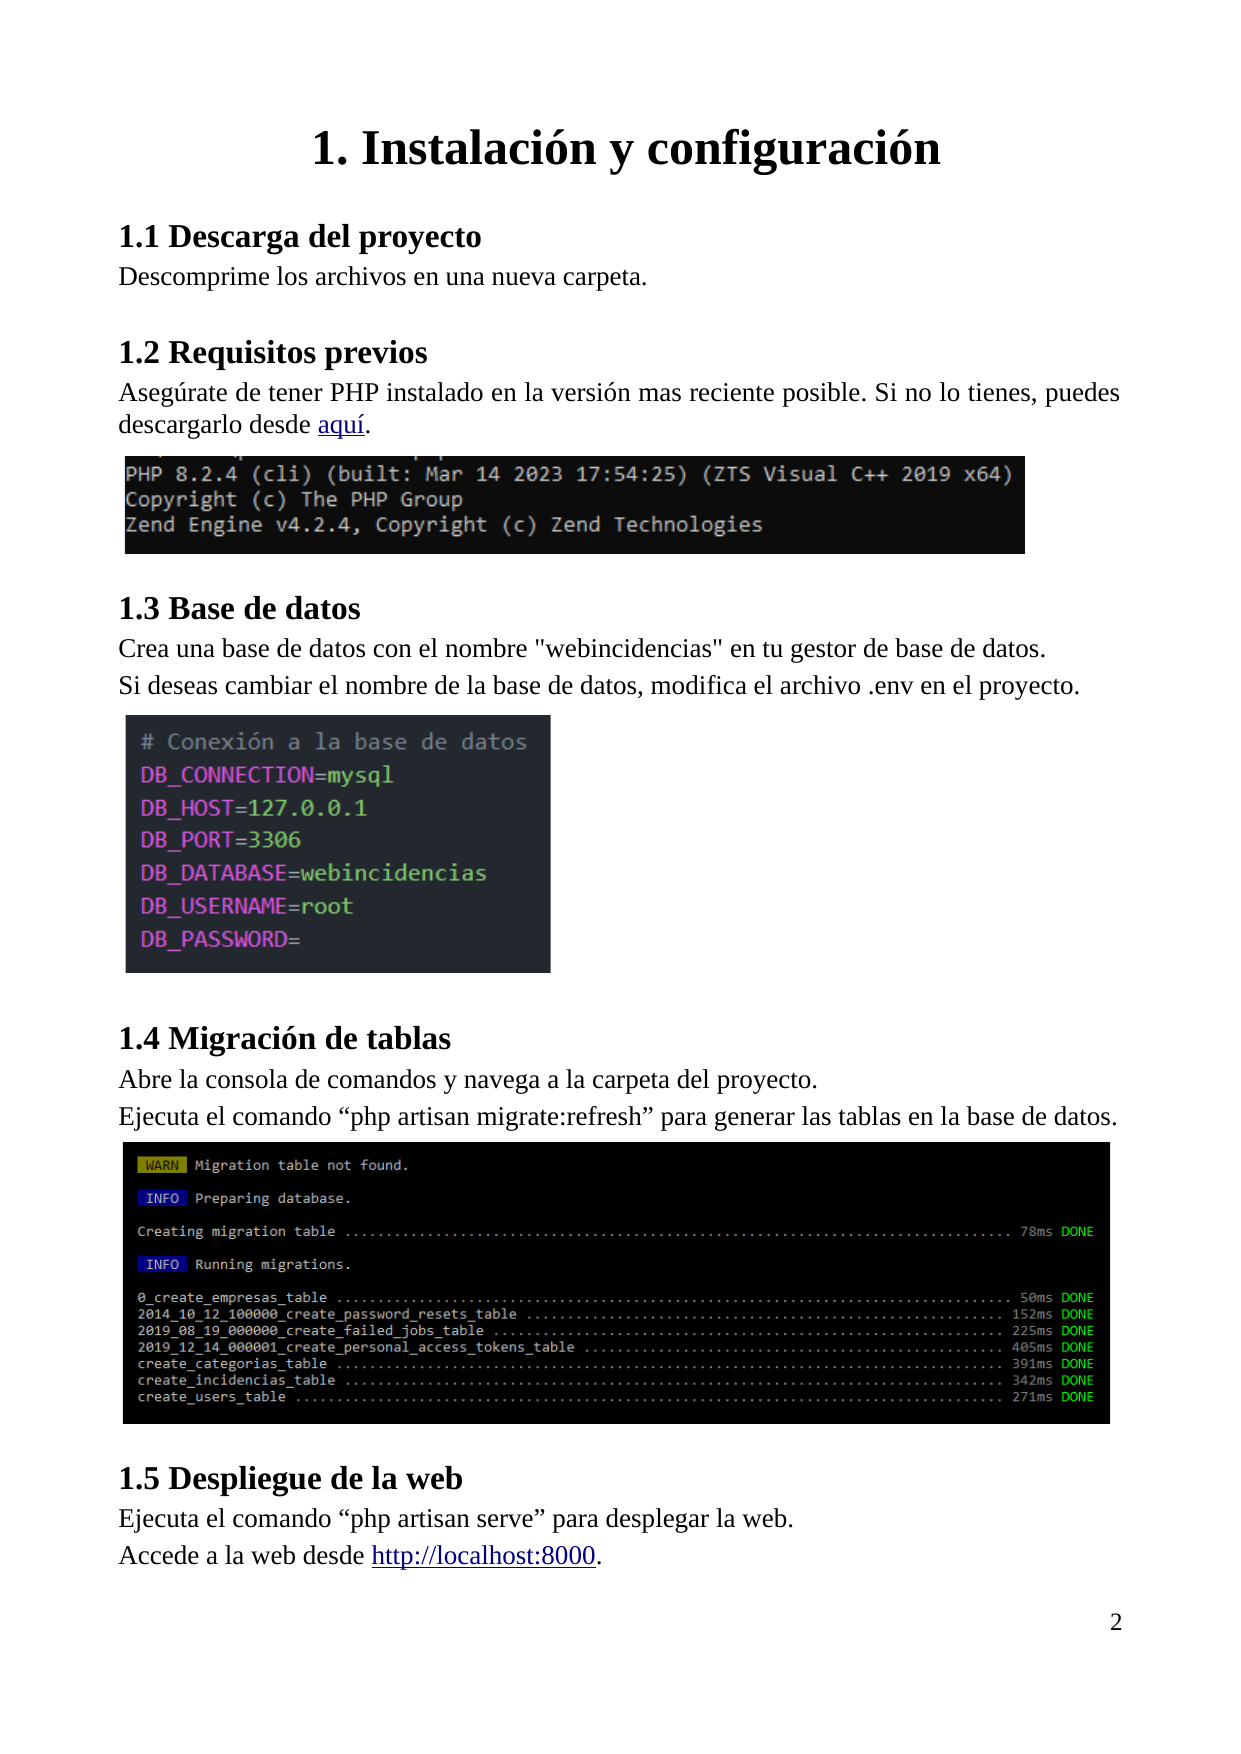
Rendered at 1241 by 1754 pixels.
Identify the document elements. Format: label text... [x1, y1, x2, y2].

text Abre la consola de comandos y navega a la carpeta del proyecto. [118, 1063, 1122, 1094]
text 1.1 Descarga del proyecto [118, 216, 1122, 254]
text Crea una base de datos con el nombre "webincidencias" en tu gestor de base de datos. [118, 632, 1122, 663]
picture [124, 456, 1025, 554]
text Descomprime los archivos en una nueva carpeta. [118, 261, 1122, 292]
picture [125, 715, 551, 973]
text 1. Instalación y configuración [130, 118, 1122, 176]
text 1.3 Base de datos [118, 588, 1122, 626]
picture [122, 1142, 1111, 1424]
text Accede a la web desde http://localhost:8000. [118, 1539, 1122, 1571]
text Ejecuta el comando “php artisan migrate:refresh” para generar las tablas en la base de datos. [118, 1100, 1122, 1131]
text Ejecuta el comando “php artisan serve” para desplegar la web. [118, 1502, 1122, 1533]
text 1.4 Migración de tablas [118, 1018, 1122, 1057]
text Asegúrate de tener PHP instalado en la versión mas reciente posible. Si no lo tienes, puedes descargarlo desde aquí. [118, 377, 1122, 439]
text Si deseas cambiar el nombre de la base de datos, modifica el archivo .env en el proyecto. [118, 669, 1122, 700]
text 1.2 Requisitos previos [118, 332, 1122, 371]
text 1.5 Despliegue de la web [118, 1458, 1122, 1496]
